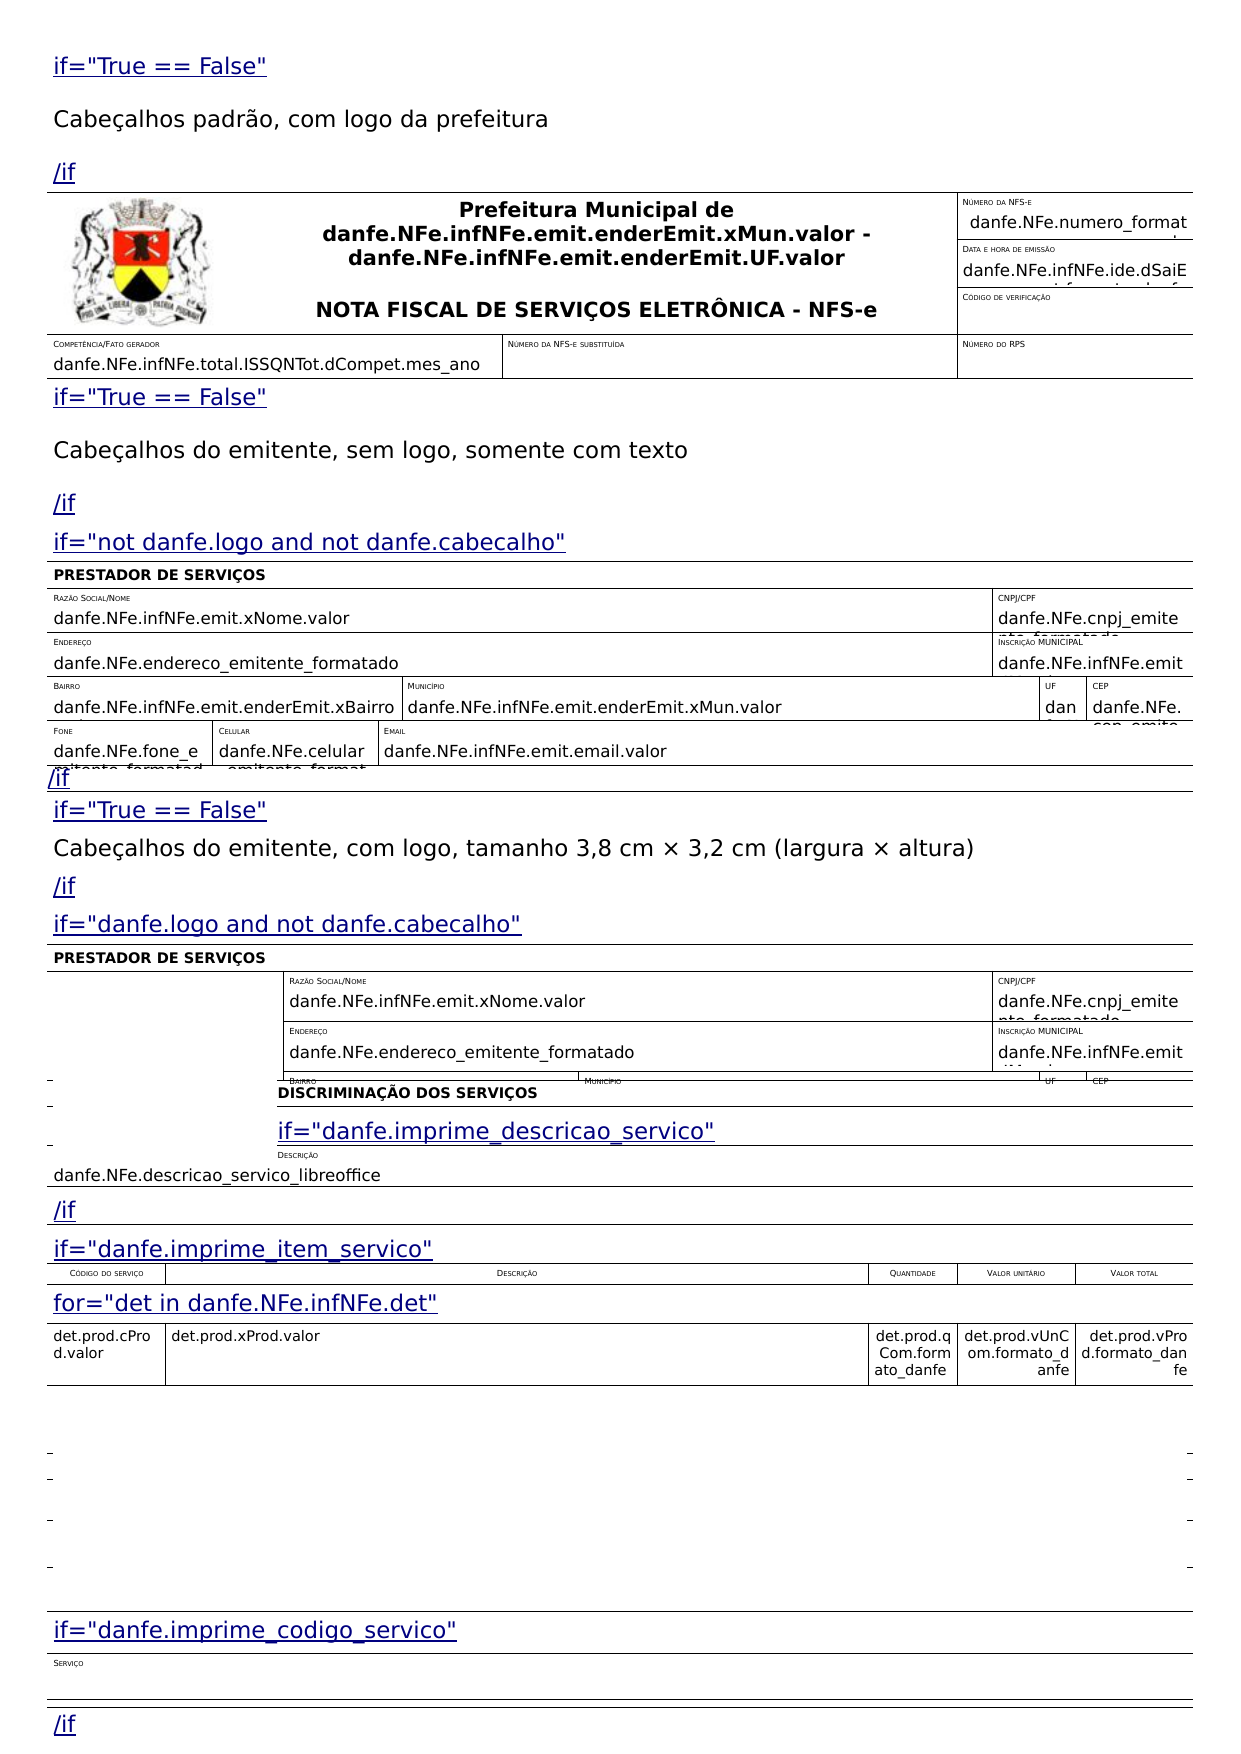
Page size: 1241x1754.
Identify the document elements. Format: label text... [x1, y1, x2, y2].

table_cell for="det in danfe.NFe.infNFe.det" [47, 1285, 1193, 1322]
table_cell det.prod.vUnCom.formato_danfe [958, 1324, 1075, 1385]
table_cell det.prod.qCom.formato_danfe [869, 1324, 957, 1385]
table_cell Descrição danfe.NFe.descricao_servico_libreoffice [47, 1146, 1193, 1186]
picture [53, 197, 231, 328]
table_cell Descrição [166, 1264, 868, 1284]
table_cell Código do serviço [47, 1264, 165, 1284]
table_cell if="danfe.imprime_item_servico" [47, 1225, 1193, 1263]
table_cell det.prod.cProd.valor [47, 1324, 165, 1385]
table_cell det.prod.vProd.formato_danfe [1076, 1324, 1193, 1385]
table_cell Quantidade [869, 1264, 957, 1284]
table_cell det.prod.xProd.valor [166, 1324, 868, 1385]
table_cell /if [47, 1187, 1193, 1224]
table_cell if="danfe.imprime_descricao_servico" [278, 1107, 1193, 1145]
table_header DISCRIMINAÇÃO DOS SERVIÇOS [278, 1081, 1193, 1106]
table_cell Valor unitário [958, 1264, 1075, 1284]
table_cell Valor total [1076, 1264, 1193, 1284]
